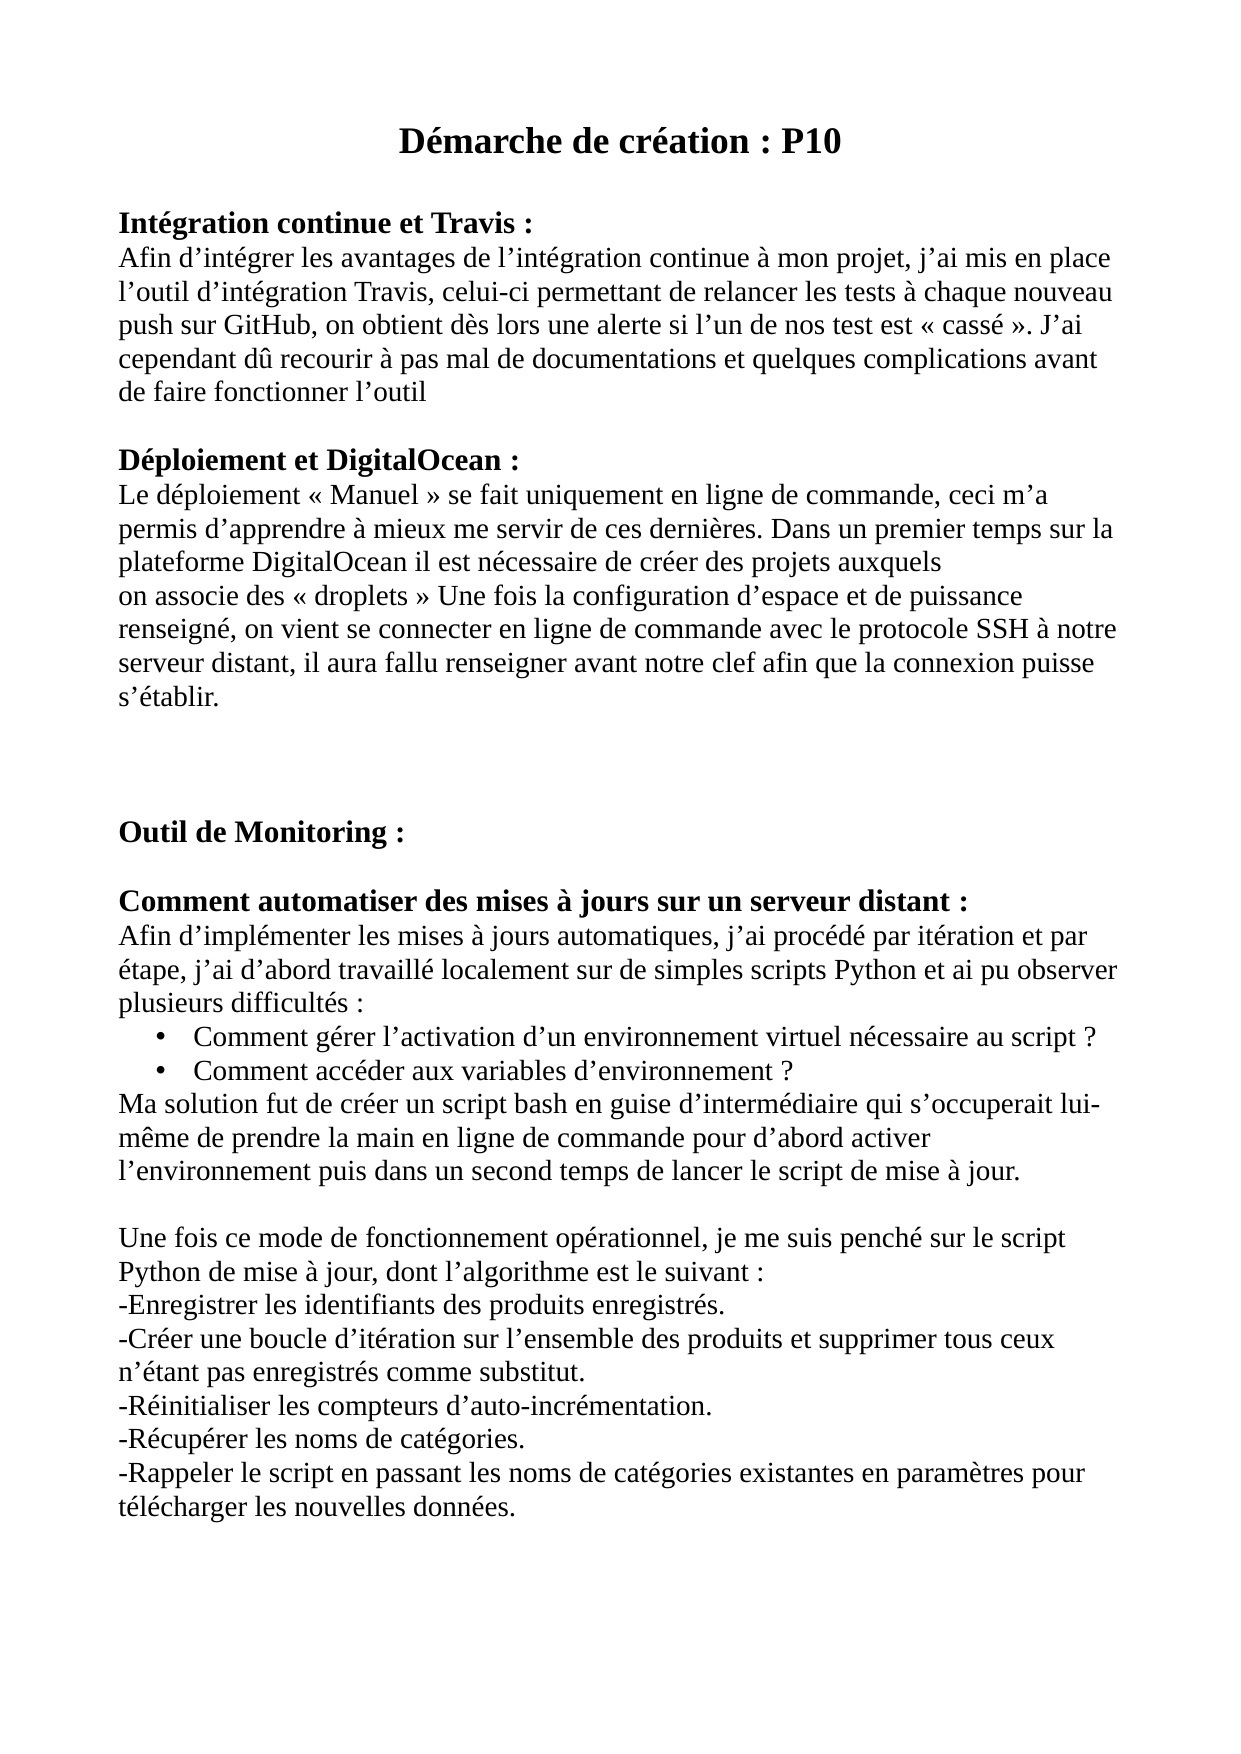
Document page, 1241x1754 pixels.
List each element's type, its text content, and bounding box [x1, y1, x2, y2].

text Le déploiement « Manuel » se fait uniquement en ligne de commande, ceci m’a permis d’apprendre à mieux me servir de ces dernières. Dans un premier temps sur la plateforme DigitalOcean il est nécessaire de créer des projets auxquels [118, 477, 1122, 578]
text Outil de Monitoring : [118, 813, 1122, 849]
text Ma solution fut de créer un script bash en guise d’intermédiaire qui s’occuperait lui-même de prendre la main en ligne de commande pour d’abord activer l’environnement puis dans un second temps de lancer le script de mise à jour. [118, 1086, 1122, 1187]
text -Créer une boucle d’itération sur l’ensemble des produits et supprimer tous ceux n’étant pas enregistrés comme substitut. [118, 1321, 1122, 1388]
text -Réinitialiser les compteurs d’auto-incrémentation. [118, 1388, 1122, 1422]
text Démarche de création : P10 [118, 118, 1122, 161]
text Afin d’implémenter les mises à jours automatiques, j’ai procédé par itération et par étape, j’ai d’abord travaillé localement sur de simples scripts Python et ai pu observer plusieurs difficultés : [118, 918, 1122, 1019]
list Comment accéder aux variables d’environnement ? [156, 1053, 1122, 1086]
text Une fois ce mode de fonctionnement opérationnel, je me suis penché sur le script Python de mise à jour, dont l’algorithme est le suivant : [118, 1220, 1122, 1287]
text -Rappeler le script en passant les noms de catégories existantes en paramètres pour télécharger les nouvelles données. [118, 1455, 1122, 1522]
text Intégration continue et Travis : [118, 204, 1122, 240]
list Comment gérer l’activation d’un environnement virtuel nécessaire au script ? [156, 1019, 1122, 1053]
text -Enregistrer les identifiants des produits enregistrés. [118, 1287, 1122, 1321]
text -Récupérer les noms de catégories. [118, 1422, 1122, 1455]
text on associe des « droplets » Une fois la configuration d’espace et de puissance renseigné, on vient se connecter en ligne de commande avec le protocole SSH à notre serveur distant, il aura fallu renseigner avant notre clef afin que la connexion puisse s’établir. [118, 578, 1122, 712]
text Comment automatiser des mises à jours sur un serveur distant : [118, 882, 1122, 918]
text Afin d’intégrer les avantages de l’intégration continue à mon projet, j’ai mis en place l’outil d’intégration Travis, celui-ci permettant de relancer les tests à chaque nouveau push sur GitHub, on obtient dès lors une alerte si l’un de nos test est « cassé ». J’ai cependant dû recourir à pas mal de documentations et quelques complications avant de faire fonctionner l’outil [118, 240, 1122, 408]
text Déploiement et DigitalOcean : [118, 442, 1122, 477]
